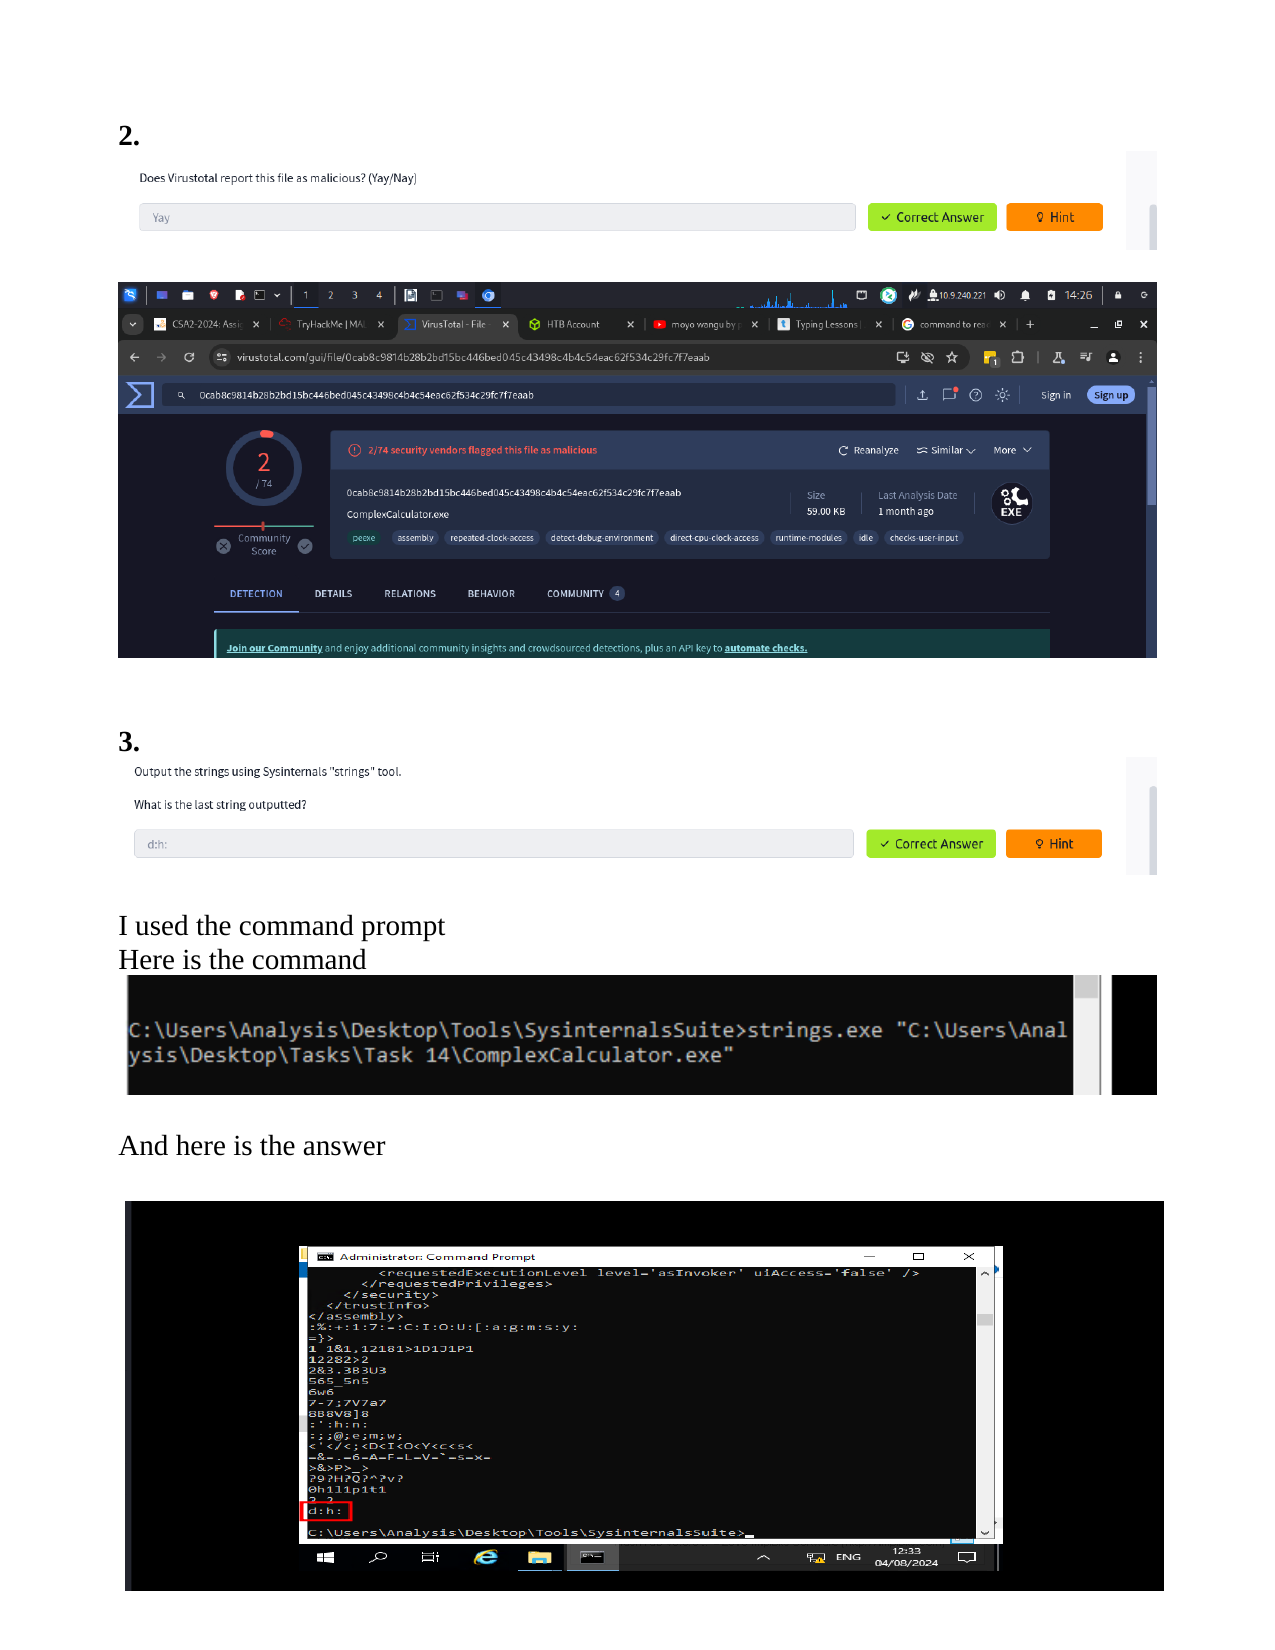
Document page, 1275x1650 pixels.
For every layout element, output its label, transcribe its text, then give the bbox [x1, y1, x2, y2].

text I used the command prompt [118, 908, 1157, 942]
picture [118, 757, 1157, 875]
text Here is the command [118, 942, 1157, 975]
picture [125, 1201, 1164, 1591]
text 3. [118, 724, 1157, 757]
text 2. [118, 118, 1157, 151]
picture [118, 151, 1157, 250]
picture [118, 975, 1157, 1095]
picture [118, 282, 1157, 658]
text And here is the answer [118, 1128, 1157, 1161]
